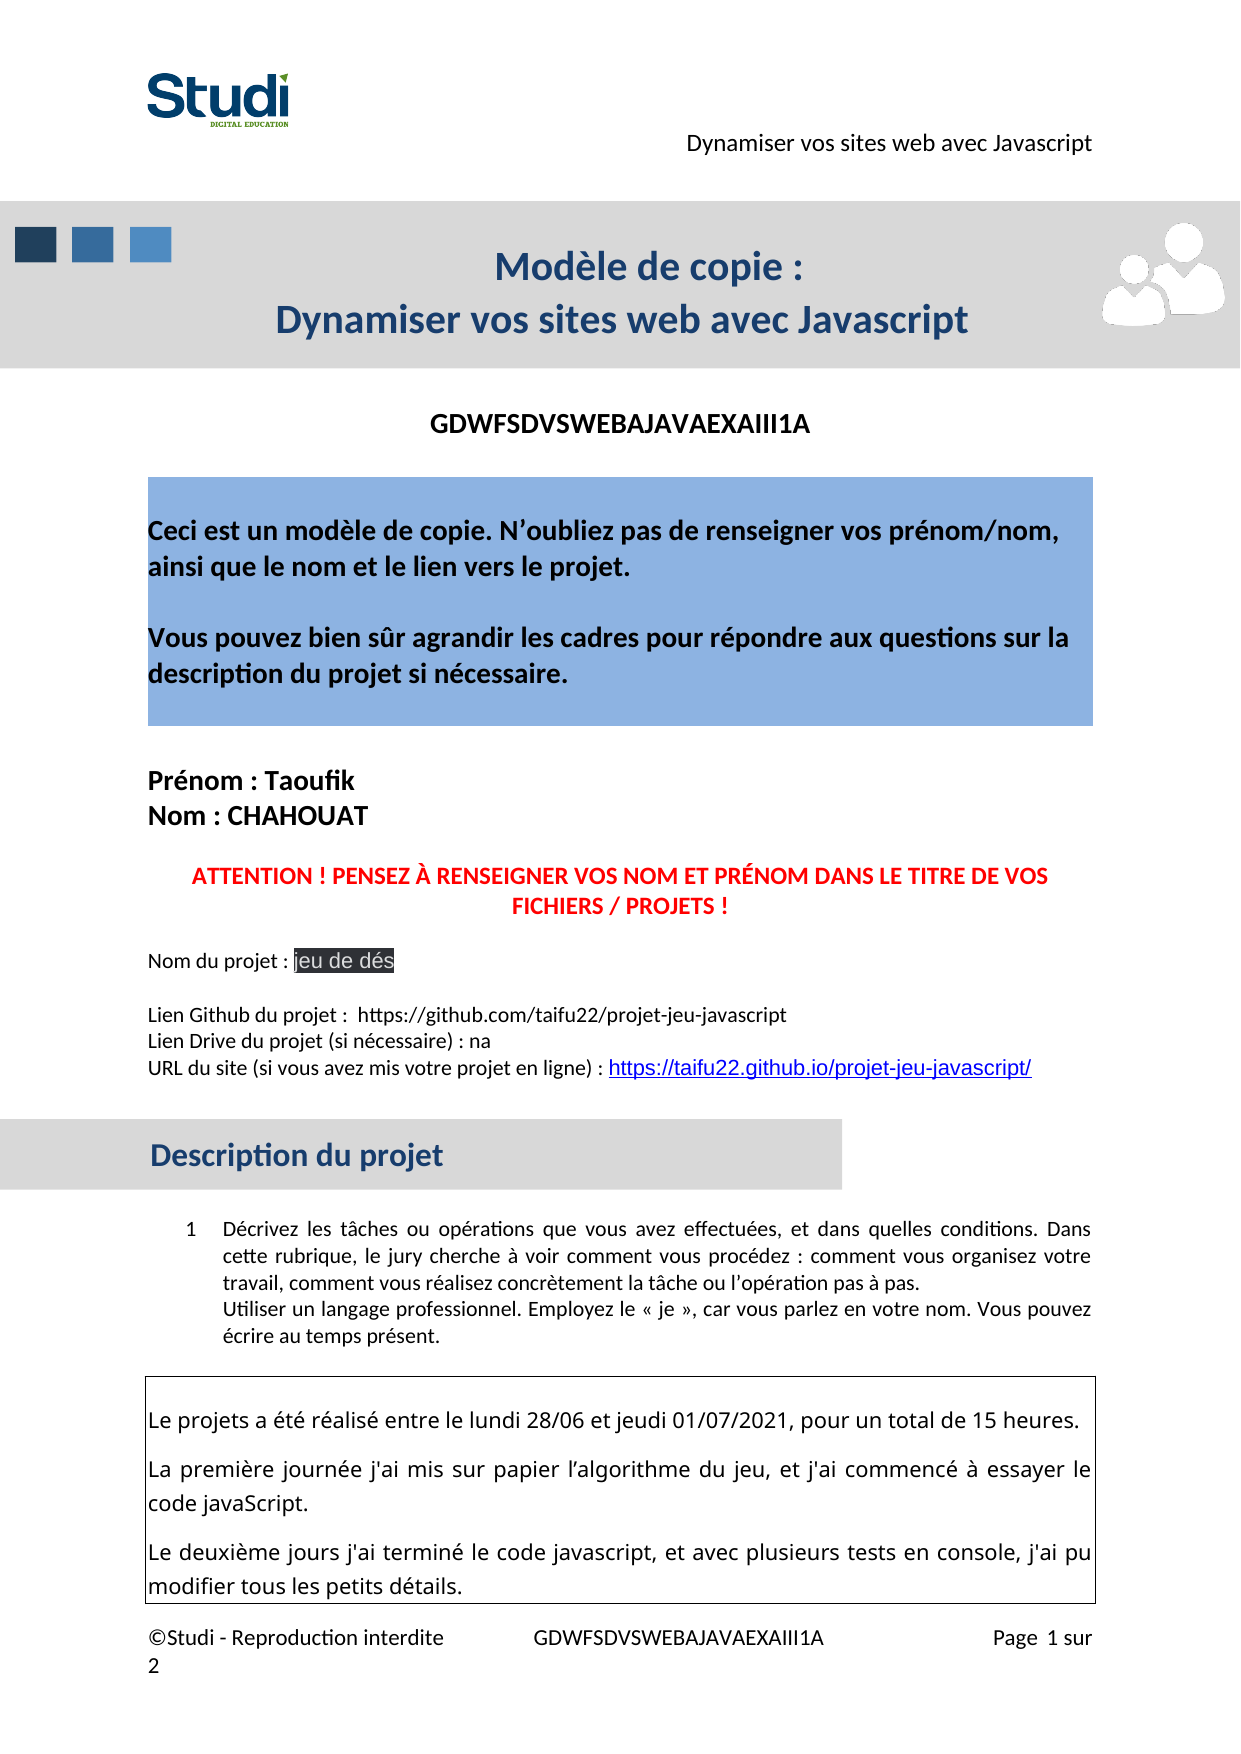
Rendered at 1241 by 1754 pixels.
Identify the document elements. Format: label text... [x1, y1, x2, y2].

text Le deuxième jours j'ai terminé le code javascript, et avec plusieurs tests en console, j'ai pu modifier tous les petits détails. [146, 1534, 1095, 1603]
text URL du site (si vous avez mis votre projet en ligne) : https://taifu22.github.io/projet-jeu-javascript/ [148, 1054, 1093, 1081]
text Description du projet [15, 1134, 827, 1175]
text Vous pouvez bien sûr agrandir les cadres pour répondre aux questions sur la description du projet si nécessaire. [148, 619, 1093, 691]
subtitle ▀ ▀ ▀ Modèle de copie : [15, 226, 1092, 293]
text Dynamiser vos sites web avec Javascript [15, 293, 1229, 344]
text Ceci est un modèle de copie. N’oubliez pas de renseigner vos prénom/nom, ainsi que le nom et le lien vers le projet. [148, 512, 1093, 584]
text Lien Github du projet : https://github.com/taifu22/projet-jeu-javascript [148, 1001, 1093, 1027]
picture [147, 73, 289, 127]
text La première journée j'ai mis sur papier l’algorithme du jeu, et j'ai commencé à essayer le code javaScript. [146, 1451, 1095, 1518]
list Décrivez les tâches ou opérations que vous avez effectuées, et dans quelles conditions. Dans cette rubrique, le jury cherche à voir comment vous procédez : comment vous organisez votre travail, comment vous réalisez concrètement la tâche ou l’opération pas à pas. [185, 1216, 1093, 1296]
text Nom du projet : jeu de dés [148, 947, 1093, 974]
text ATTENTION ! PENSEZ À RENSEIGNER VOS NOM ET PRÉNOM DANS LE TITRE DE VOS FICHIERS / PROJETS ! [148, 860, 1093, 921]
text Nom : CHAHOUAT [148, 797, 1093, 833]
picture [1092, 208, 1234, 340]
text Lien Drive du projet (si nécessaire) : na [148, 1027, 1093, 1054]
text Le projets a été réalisé entre le lundi 28/06 et jeudi 01/07/2021, pour un total de 15 heures. [148, 1405, 1093, 1435]
text Prénom : Taoufik [148, 762, 1093, 797]
text Utiliser un langage professionnel. Employez le « je », car vous parlez en votre nom. Vous pouvez écrire au temps présent. [223, 1296, 1093, 1349]
text GDWFSDVSWEBAJAVAEXAIII1A [148, 406, 1093, 441]
